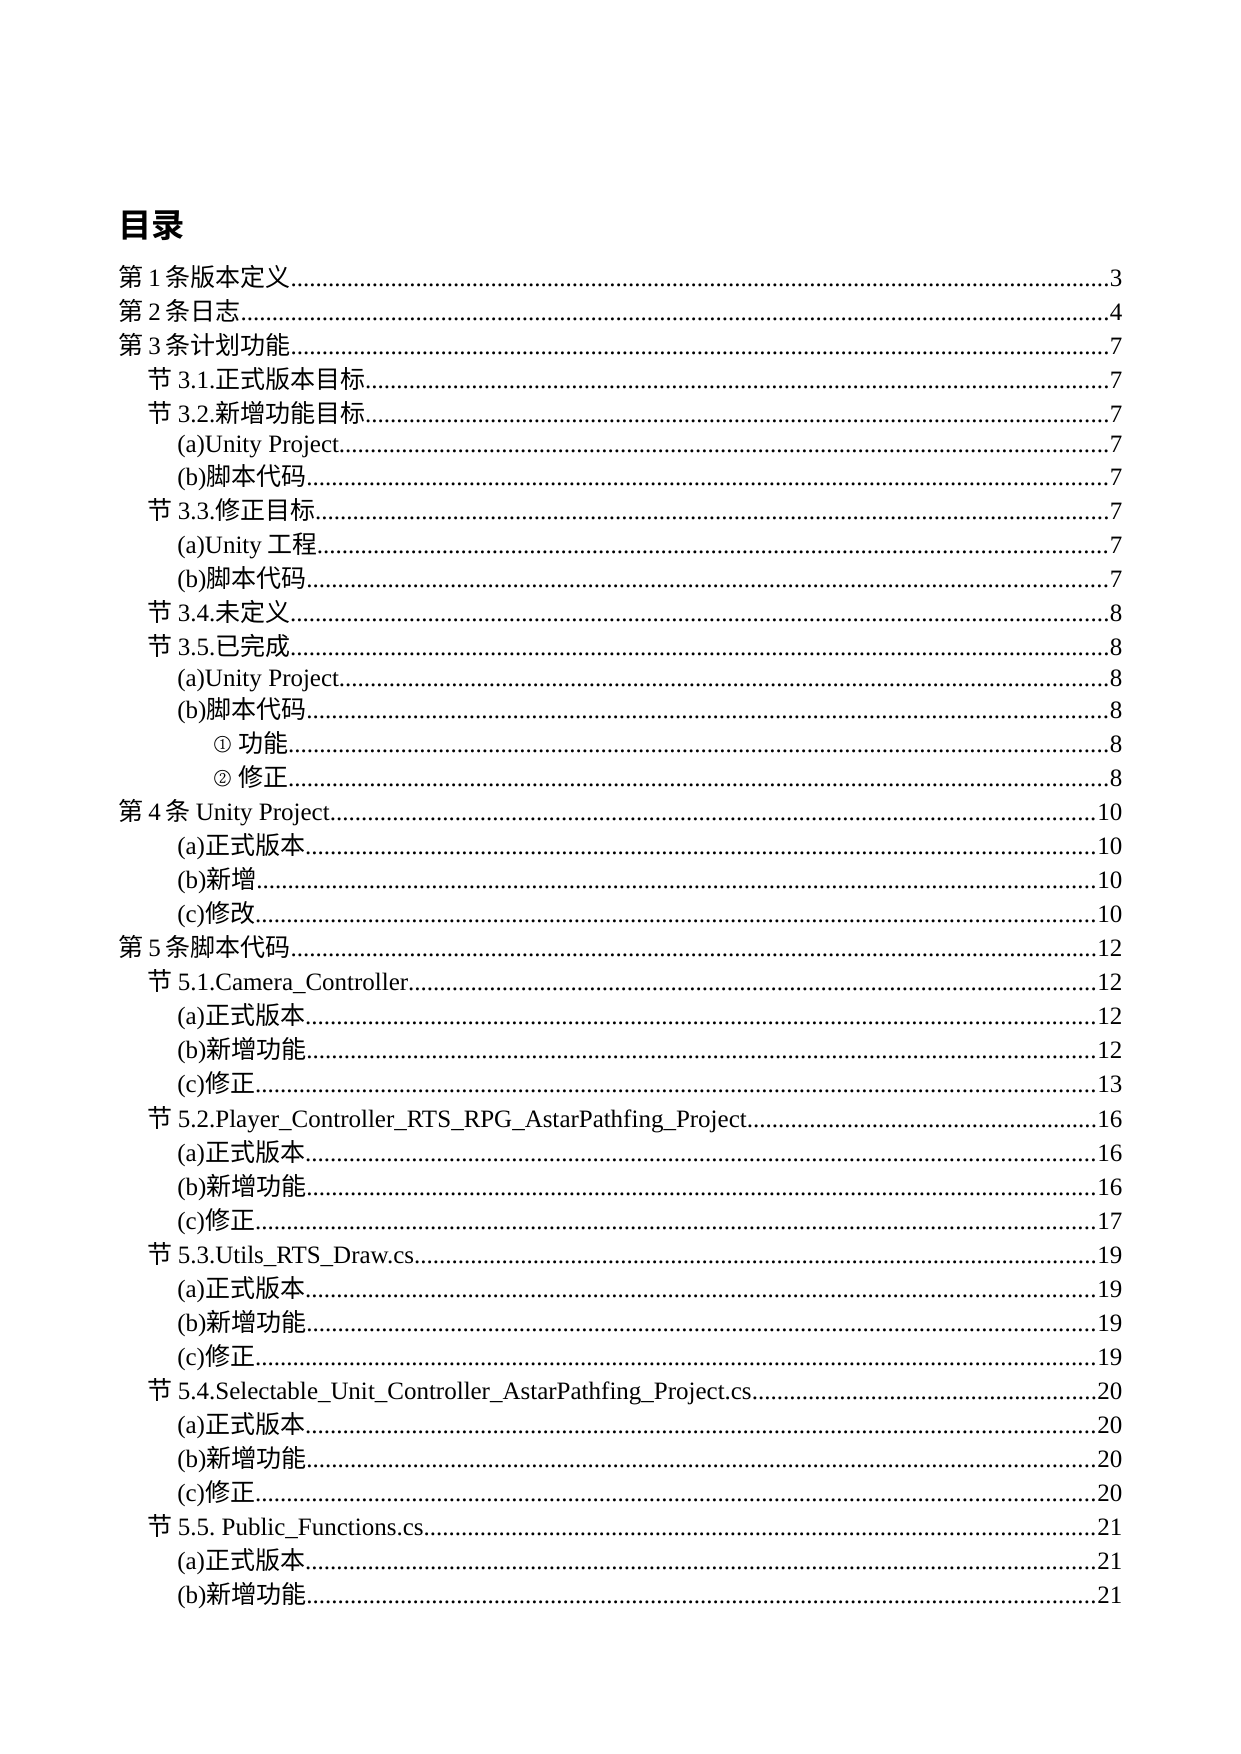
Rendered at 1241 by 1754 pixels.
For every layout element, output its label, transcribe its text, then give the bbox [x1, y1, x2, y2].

text 节3.2.新增功能目标 7 [148, 396, 1122, 429]
text 节3.1.正式版本目标 7 [148, 361, 1122, 396]
text 节5.2.Player_Controller_RTS_RPG_AstarPathfing_Project 16 [148, 1100, 1122, 1134]
subtitle 目录 [118, 201, 1122, 247]
text 第1条版本定义 3 [118, 259, 1122, 293]
text (a)正式版本 19 [177, 1271, 1122, 1304]
text 节3.4.未定义 8 [148, 594, 1122, 629]
text (a)正式版本 10 [177, 828, 1122, 862]
text (b)新增功能 20 [177, 1441, 1122, 1475]
text (b)新增 10 [177, 862, 1122, 896]
text (c)修正 20 [177, 1475, 1122, 1509]
text (b)脚本代码 8 [177, 691, 1122, 726]
text 节5.1.Camera_Controller 12 [148, 964, 1122, 998]
text 第4条Unity Project 10 [118, 794, 1122, 828]
text (a)正式版本 20 [177, 1407, 1122, 1441]
text 第5条脚本代码 12 [118, 930, 1122, 964]
text 节3.3.修正目标 7 [148, 492, 1122, 526]
text 节5.3.Utils_RTS_Draw.cs 19 [148, 1236, 1122, 1271]
text ② 修正 8 [207, 759, 1122, 794]
text (a)正式版本 12 [177, 998, 1122, 1032]
text (a)正式版本 21 [177, 1543, 1122, 1577]
text (b)新增功能 19 [177, 1304, 1122, 1339]
text 第3条计划功能 7 [118, 327, 1122, 361]
text (a)Unity工程 7 [177, 526, 1122, 561]
text (b)新增功能 21 [177, 1577, 1122, 1611]
text 第2条日志 4 [118, 293, 1122, 327]
text ① 功能 8 [207, 726, 1122, 759]
text (c)修正 13 [177, 1066, 1122, 1100]
text 节5.5. Public_Functions.cs 21 [148, 1509, 1122, 1543]
text (c)修正 19 [177, 1339, 1122, 1373]
text (a)正式版本 16 [177, 1134, 1122, 1168]
text (c)修改 10 [177, 896, 1122, 930]
text (b)脚本代码 7 [177, 458, 1122, 492]
text 节5.4.Selectable_Unit_Controller_AstarPathfing_Project.cs 20 [148, 1373, 1122, 1407]
text (b)新增功能 12 [177, 1032, 1122, 1066]
text (a)Unity Project 8 [177, 663, 1122, 691]
text (c)修正 17 [177, 1202, 1122, 1236]
text (b)新增功能 16 [177, 1168, 1122, 1202]
text 节3.5.已完成 8 [148, 629, 1122, 663]
text (b)脚本代码 7 [177, 561, 1122, 594]
text (a)Unity Project 7 [177, 429, 1122, 458]
